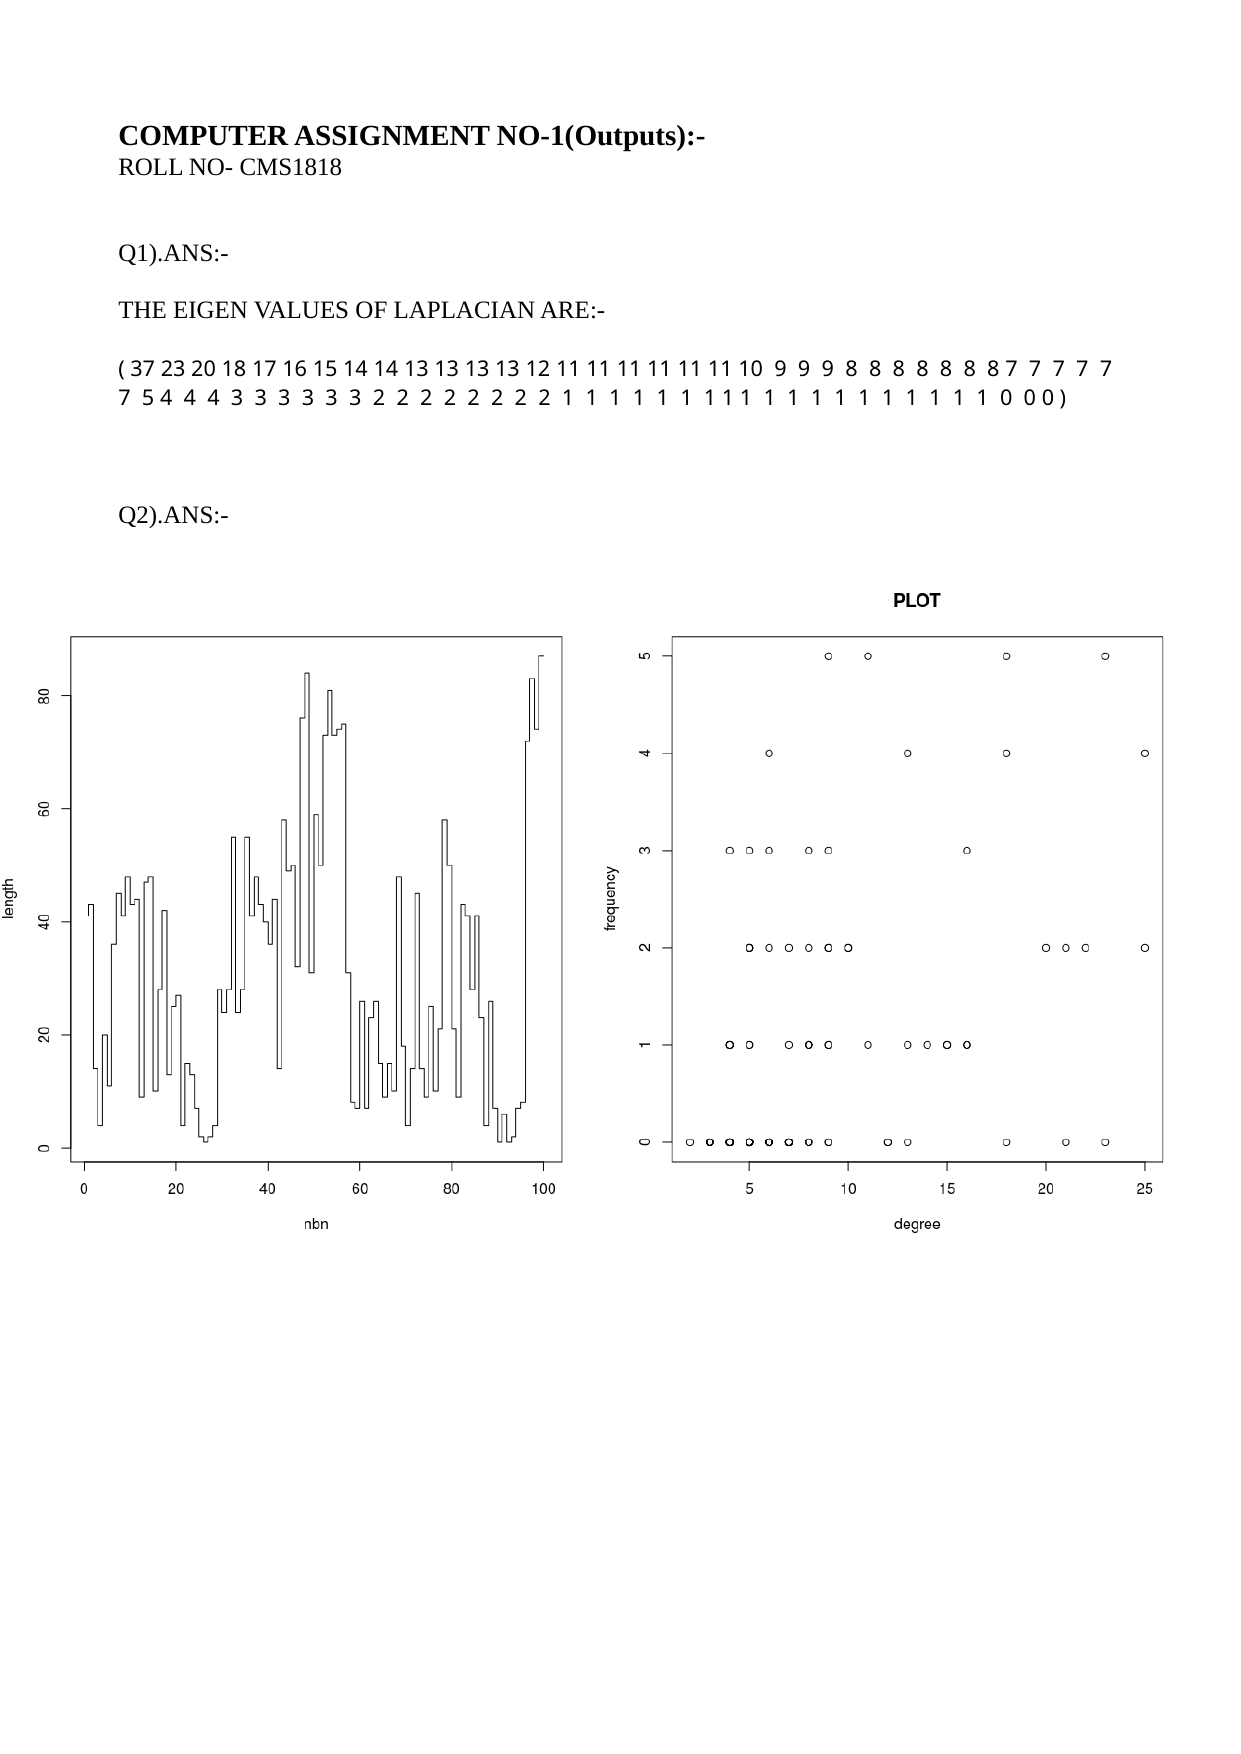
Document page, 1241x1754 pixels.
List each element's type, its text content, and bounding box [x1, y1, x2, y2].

picture [0, 567, 1199, 1251]
text Q2).ANS:- [118, 500, 1122, 529]
text ( 37 23 20 18 17 16 15 14 14 13 13 13 13 12 11 11 11 11 11 11 10 9 9 9 8 8 8 8 8 8 8 7 7 7 7 7 7 5 4 4 4 3 3 3 3 3 3 2 2 2 2 2 2 2 2 1 1 1 1 1 1 1 1 1 1 1 1 1 1 1 1 1 1 1 0 0 0 ) [118, 353, 1122, 412]
text THE EIGEN VALUES OF LAPLACIAN ARE:- [118, 295, 1122, 324]
text Q1).ANS:- [118, 238, 1122, 267]
text ROLL NO- CMS1818 [118, 152, 1122, 180]
text COMPUTER ASSIGNMENT NO-1(Outputs):- [118, 118, 1122, 152]
